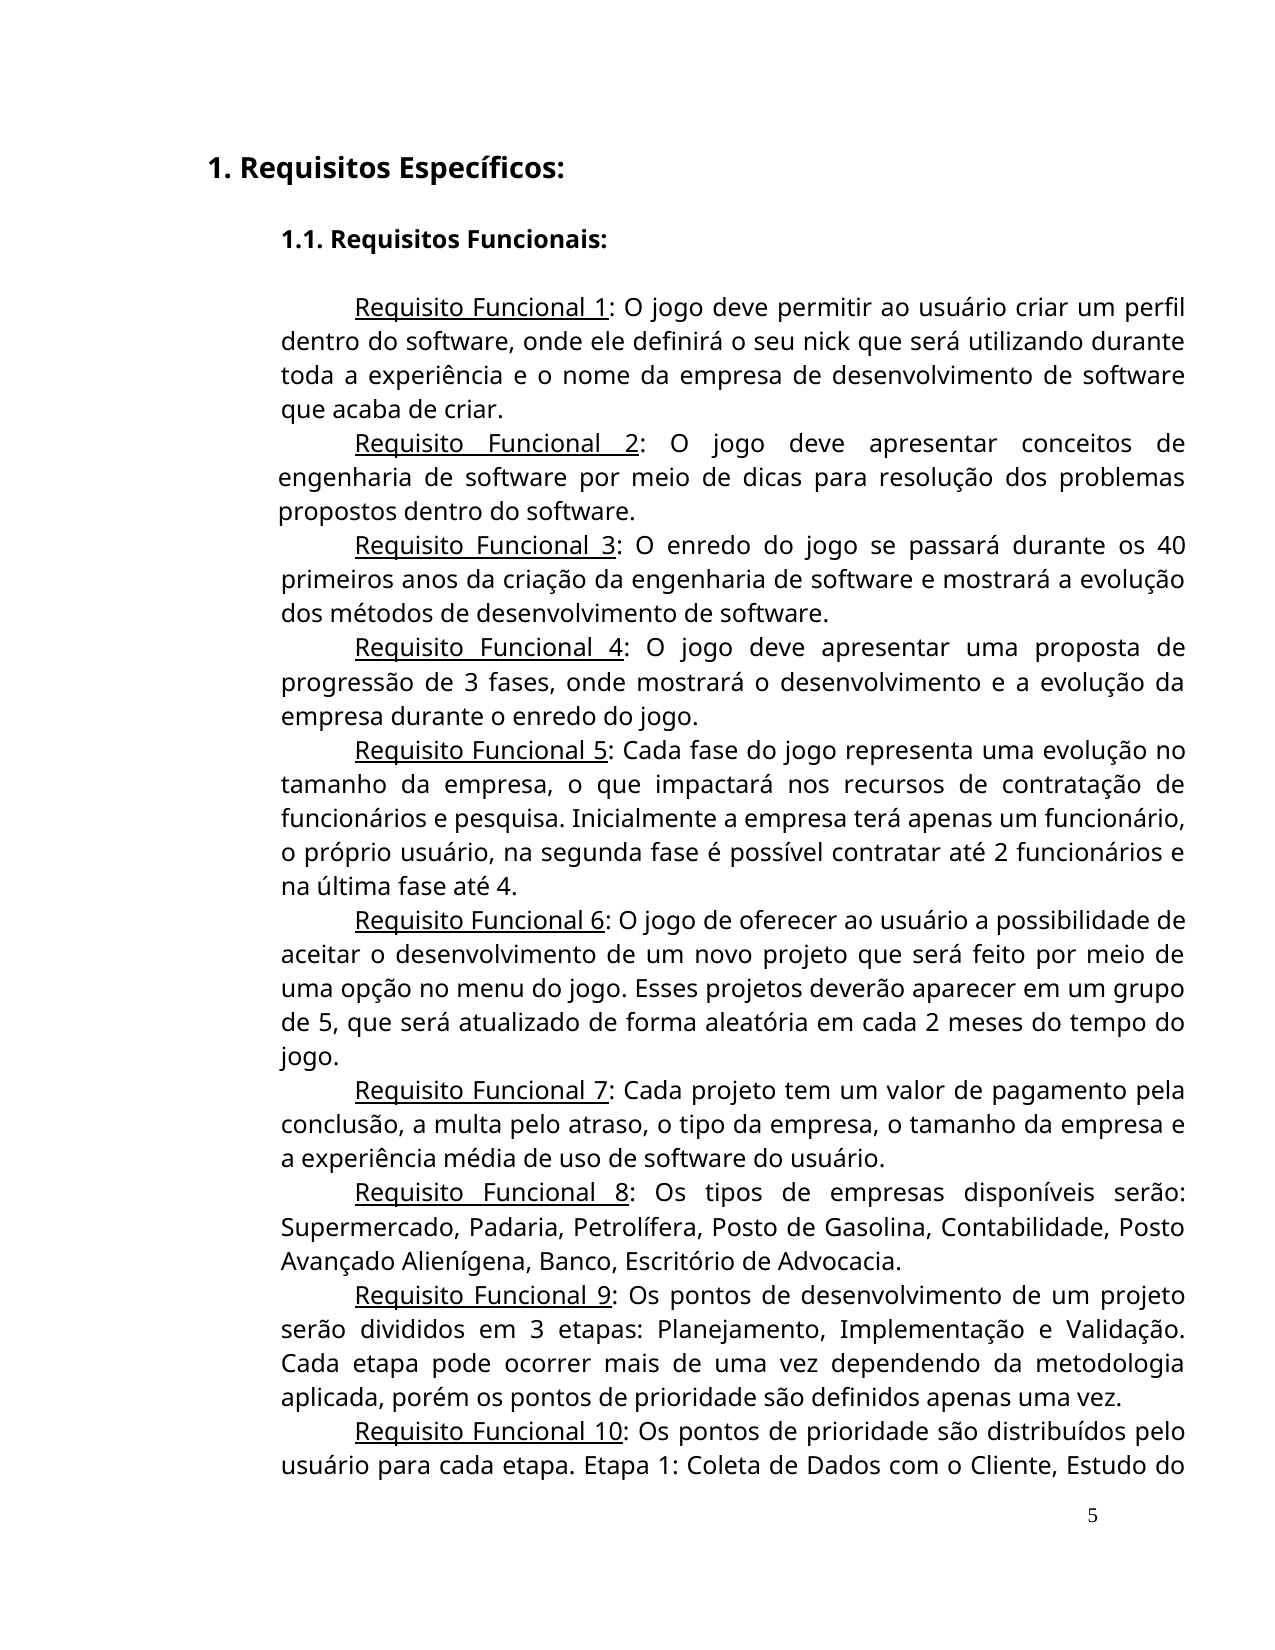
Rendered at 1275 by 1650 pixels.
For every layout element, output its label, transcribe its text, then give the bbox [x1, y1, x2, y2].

text Requisito Funcional 7: Cada projeto tem um valor de pagamento pela conclusão, a multa pelo atraso, o tipo da empresa, o tamanho da empresa e a experiência média de uso de software do usuário. [281, 1073, 1186, 1175]
text Requisito Funcional 10: Os pontos de prioridade são distribuídos pelo usuário para cada etapa. Etapa 1: Coleta de Dados com o Cliente, Estudo do [281, 1413, 1186, 1482]
text Requisito Funcional 1: O jogo deve permitir ao usuário criar um perfil dentro do software, onde ele definirá o seu nick que será utilizando durante toda a experiência e o nome da empresa de desenvolvimento de software que acaba de criar. [281, 289, 1186, 426]
text 1. Requisitos Específicos: [207, 148, 1186, 187]
text Requisito Funcional 4: O jogo deve apresentar uma proposta de progressão de 3 fases, onde mostrará o desenvolvimento e a evolução da empresa durante o enredo do jogo. [281, 630, 1186, 732]
text Requisito Funcional 6: O jogo de oferecer ao usuário a possibilidade de aceitar o desenvolvimento de um novo projeto que será feito por meio de uma opção no menu do jogo. Esses projetos deverão aparecer em um grupo de 5, que será atualizado de forma aleatória em cada 2 meses do tempo do jogo. [281, 903, 1186, 1073]
text Requisito Funcional 8: Os tipos de empresas disponíveis serão: Supermercado, Padaria, Petrolífera, Posto de Gasolina, Contabilidade, Posto Avançado Alienígena, Banco, Escritório de Advocacia. [281, 1175, 1186, 1277]
text Requisito Funcional 5: Cada fase do jogo representa uma evolução no tamanho da empresa, o que impactará nos recursos de contratação de funcionários e pesquisa. Inicialmente a empresa terá apenas um funcionário, o próprio usuário, na segunda fase é possível contratar até 2 funcionários e na última fase até 4. [281, 732, 1186, 903]
text Requisito Funcional 9: Os pontos de desenvolvimento de um projeto serão divididos em 3 etapas: Planejamento, Implementação e Validação. Cada etapa pode ocorrer mais de uma vez dependendo da metodologia aplicada, porém os pontos de prioridade são definidos apenas uma vez. [281, 1277, 1186, 1413]
text Requisito Funcional 3: O enredo do jogo se passará durante os 40 primeiros anos da criação da engenharia de software e mostrará a evolução dos métodos de desenvolvimento de software. [281, 528, 1186, 630]
text 1.1. Requisitos Funcionais: [207, 221, 1186, 255]
text Requisito Funcional 2: O jogo deve apresentar conceitos de engenharia de software por meio de dicas para resolução dos problemas propostos dentro do software. [278, 426, 1186, 528]
